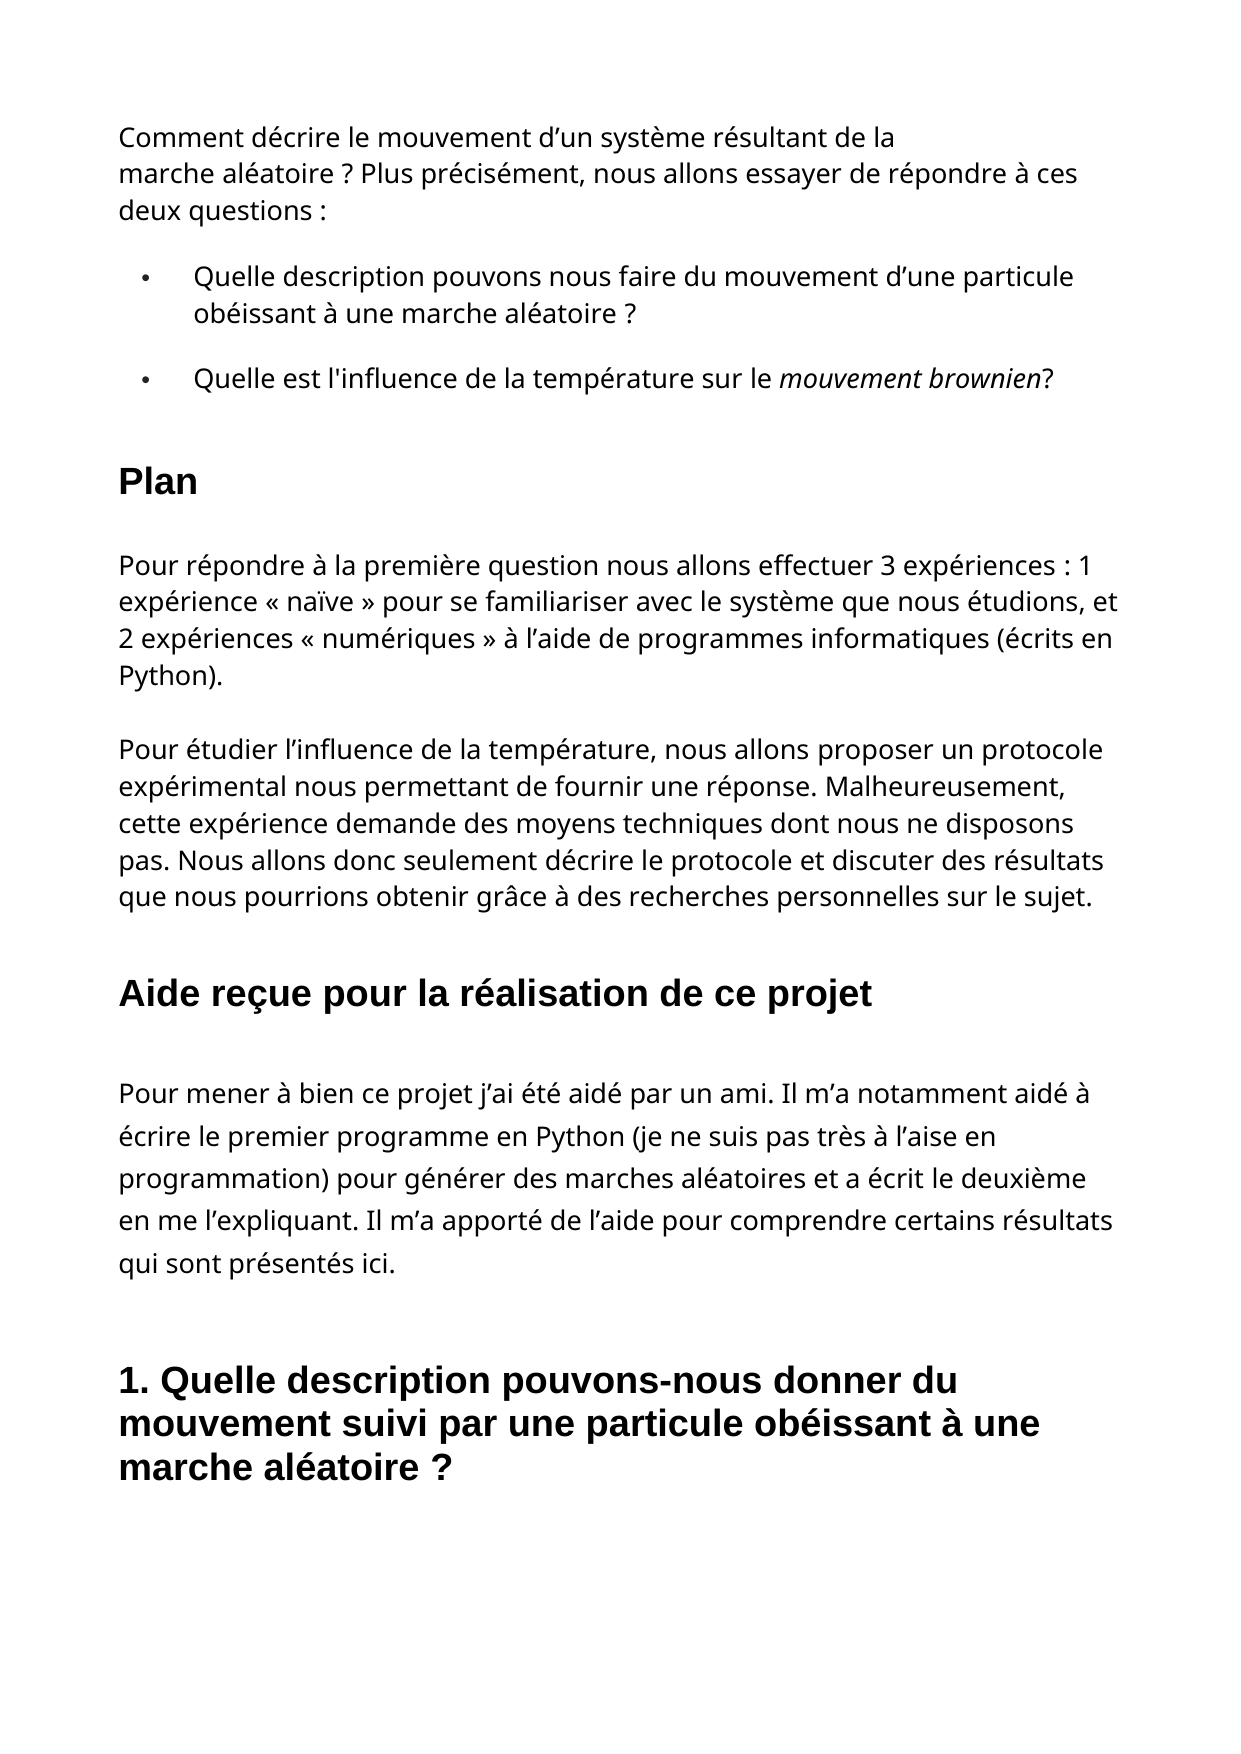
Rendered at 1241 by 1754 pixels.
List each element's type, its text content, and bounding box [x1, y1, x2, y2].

list Quelle est l'influence de la température sur le mouvement brownien? [141, 360, 1122, 397]
text Pour mener à bien ce projet j’ai été aidé par un ami. Il m’a notamment aidé à écrire le premier programme en Python (je ne suis pas très à l’aise en programmation) pour générer des marches aléatoires et a écrit le deuxième en me l’expliquant. Il m’a apporté de l’aide pour comprendre certains résultats qui sont présentés ici. [118, 1075, 1122, 1281]
text Comment décrire le mouvement d’un système résultant de la marche aléatoire ? Plus précisément, nous allons essayer de répondre à ces deux questions : [118, 118, 1122, 257]
subtitle 1. Quelle description pouvons-nous donner du mouvement suivi par une particule obéissant à une marche aléatoire ? [118, 1357, 1122, 1488]
text Pour répondre à la première question nous allons effectuer 3 expériences : 1 expérience « naïve » pour se familiariser avec le système que nous étudions, et 2 expériences « numériques » à l’aide de programmes informatiques (écrits en Python). [118, 546, 1122, 693]
text Pour étudier l’influence de la température, nous allons proposer un protocole expérimental nous permettant de fournir une réponse. Malheureusement, cette expérience demande des moyens techniques dont nous ne disposons pas. Nous allons donc seulement décrire le protocole et discuter des résultats que nous pourrions obtenir grâce à des recherches personnelles sur le sujet. [118, 730, 1122, 915]
subtitle Aide reçue pour la réalisation de ce projet [118, 971, 1122, 1014]
list Quelle description pouvons nous faire du mouvement d’une particule obéissant à une marche aléatoire ? [141, 257, 1122, 360]
subtitle Plan [118, 459, 1122, 502]
